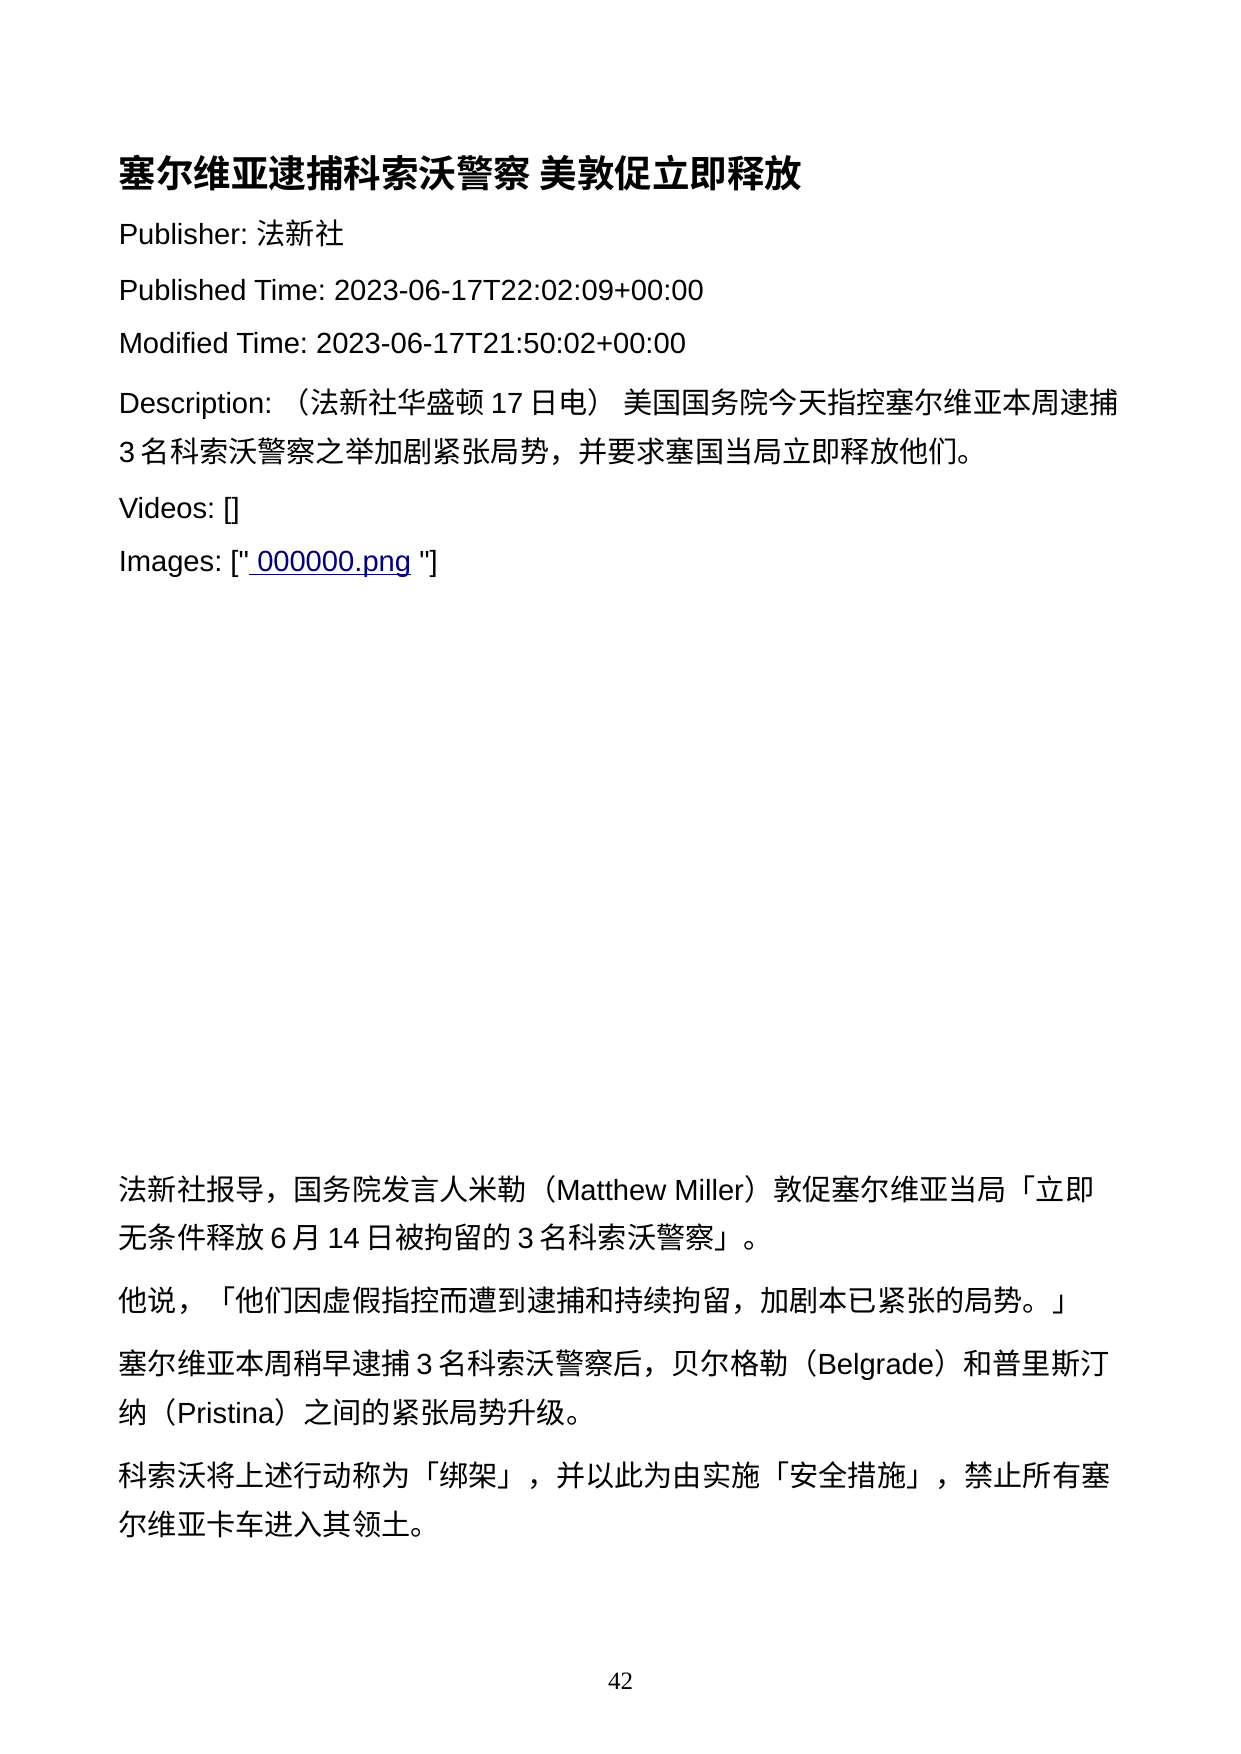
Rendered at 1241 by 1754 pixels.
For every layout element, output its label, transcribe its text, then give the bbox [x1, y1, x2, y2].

text Images: [" 000000.png "] [118, 544, 1122, 578]
text 科索沃将上述行动称为「绑架」，并以此为由实施「安全措施」，禁止所有塞尔维亚卡车进入其领土。 [118, 1452, 1122, 1543]
text Description: （法新社华盛顿17日电） 美国国务院今天指控塞尔维亚本周逮捕3名科索沃警察之举加剧紧张局势，并要求塞国当局立即释放他们。 [118, 380, 1122, 471]
text Published Time: 2023-06-17T22:02:09+00:00 [118, 273, 1122, 307]
text Publisher: 法新社 [118, 210, 1122, 253]
text Modified Time: 2023-06-17T21:50:02+00:00 [118, 327, 1122, 360]
text Videos: [] [118, 491, 1122, 525]
text 塞尔维亚本周稍早逮捕3名科索沃警察后，贝尔格勒（Belgrade）和普里斯汀纳（Pristina）之间的紧张局势升级。 [118, 1341, 1122, 1432]
text 他说，「他们因虚假指控而遭到逮捕和持续拘留，加剧本已紧张的局势。」 [118, 1278, 1122, 1320]
text 法新社报导，国务院发言人米勒（Matthew Miller）敦促塞尔维亚当局「立即无条件释放6月14日被拘留的3名科索沃警察」。 [118, 1166, 1122, 1257]
subtitle 塞尔维亚逮捕科索沃警察 美敦促立即释放 [118, 143, 1122, 198]
